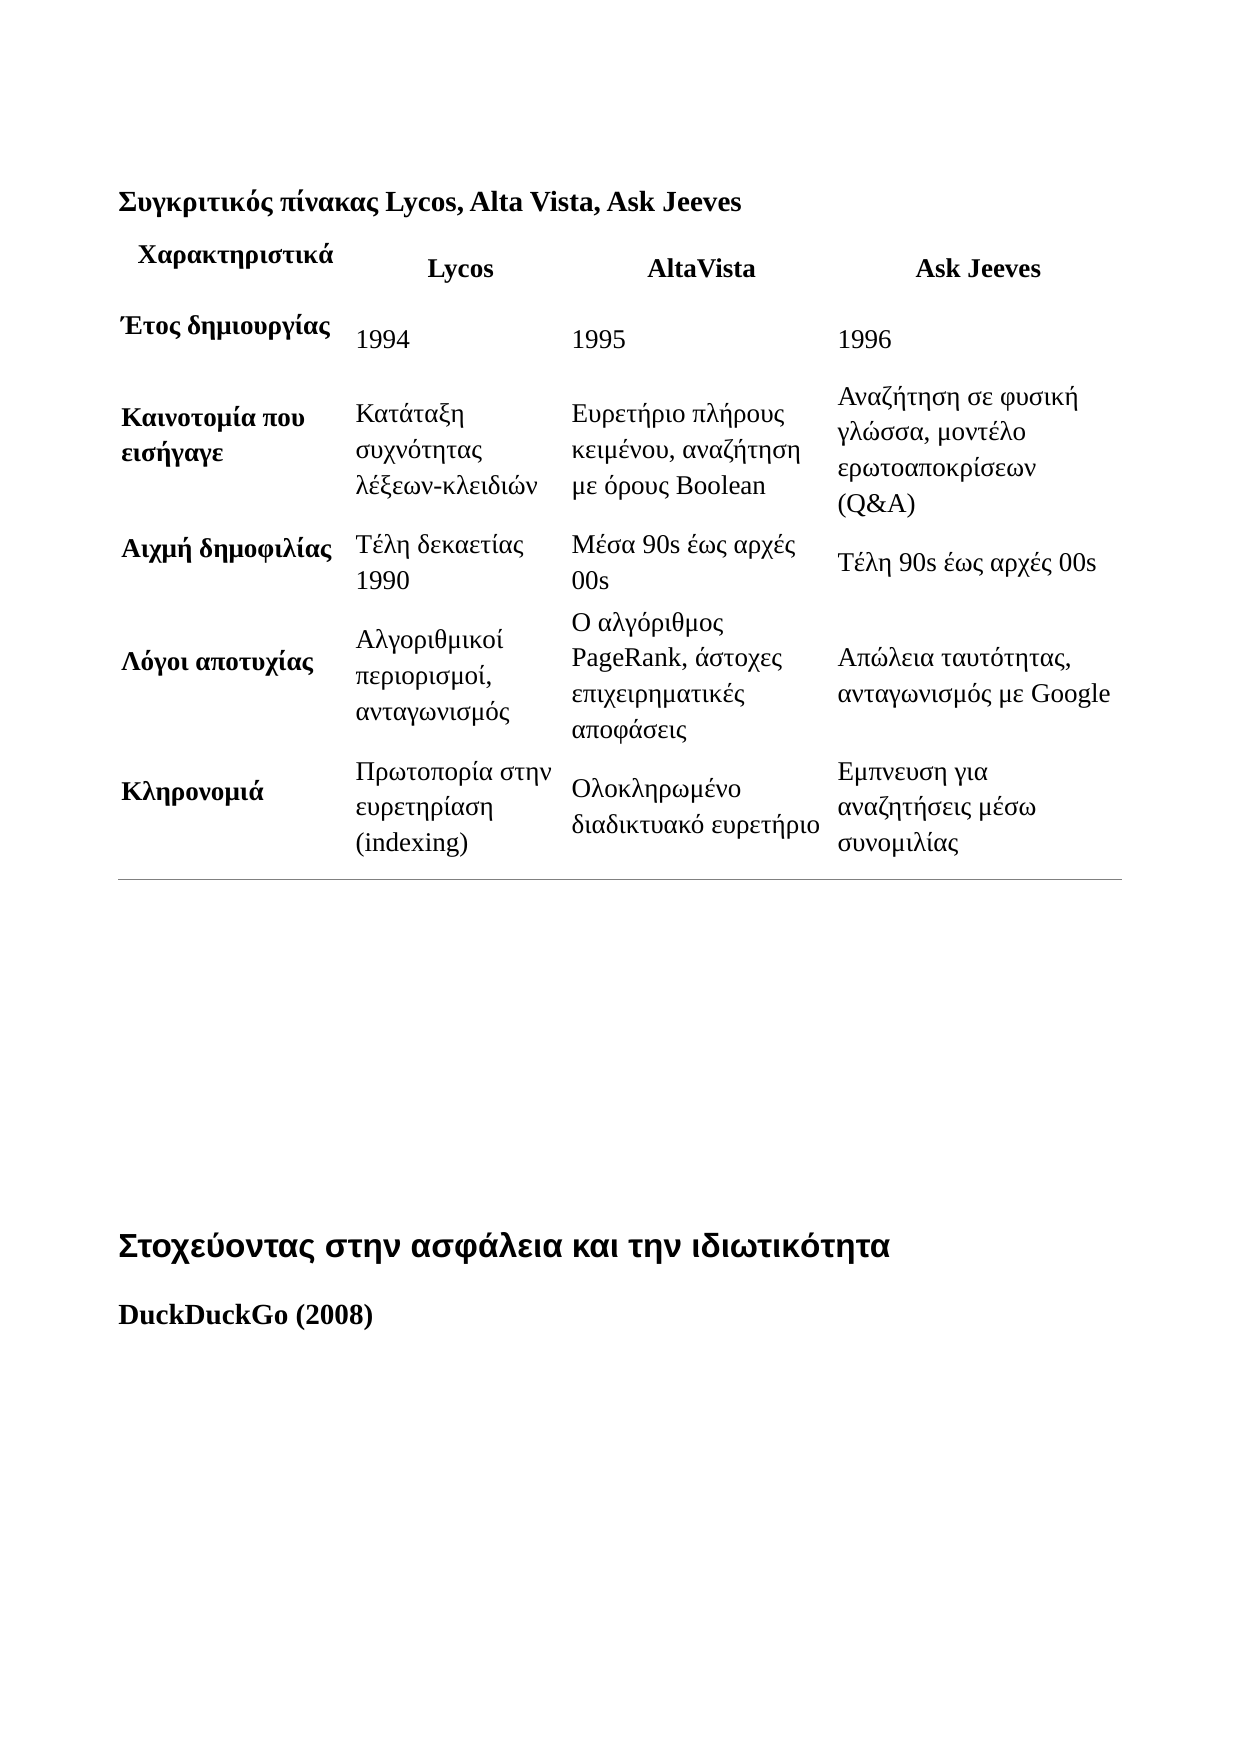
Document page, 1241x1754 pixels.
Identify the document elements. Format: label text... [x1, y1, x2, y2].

table_header Ask Jeeves [834, 235, 1122, 306]
subtitle Στοχεύοντας στην ασφάλεια και την ιδιωτικότητα [118, 1226, 1122, 1264]
table_header Χαρακτηριστικά [118, 235, 352, 306]
table_cell 1996 [834, 306, 1122, 377]
table_cell Λόγοι αποτυχίας [118, 603, 352, 752]
table_cell 1994 [353, 306, 568, 377]
table_cell 1995 [569, 306, 834, 377]
table_cell Αναζήτηση σε φυσική γλώσσα, μοντέλο ερωτοαποκρίσεων (Q&A) [834, 377, 1122, 526]
table_cell Αιχμή δημοφιλίας [118, 526, 352, 603]
table_cell Πρωτοπορία στην ευρετηρίαση (indexing) [353, 752, 568, 865]
table_header AltaVista [569, 235, 834, 306]
table_cell Τέλη 90s έως αρχές 00s [834, 526, 1122, 603]
table_cell Εμπνευση για αναζητήσεις μέσω συνομιλίας [834, 752, 1122, 865]
table_cell Ευρετήριο πλήρους κειμένου, αναζήτηση με όρους Boolean [569, 377, 834, 526]
table_cell Αλγοριθμικοί περιορισμοί, ανταγωνισμός [353, 603, 568, 752]
table_cell Καινοτομία που εισήγαγε [118, 377, 352, 526]
subtitle DuckDuckGo (2008) [118, 1297, 1122, 1331]
table_cell Κατάταξη συχνότητας λέξεων-κλειδιών [353, 377, 568, 526]
table_cell Ο αλγόριθμος PageRank, άστοχες επιχειρηματικές αποφάσεις [569, 603, 834, 752]
subtitle Συγκριτικός πίνακας Lycos, Alta Vista, Ask Jeeves [118, 184, 1122, 217]
table_header Lycos [353, 235, 568, 306]
table_cell Έτος δημιουργίας [118, 306, 352, 377]
table_cell Ολοκληρωμένο διαδικτυακό ευρετήριο [569, 752, 834, 865]
table_cell Κληρονομιά [118, 752, 352, 865]
table_cell Τέλη δεκαετίας 1990 [353, 526, 568, 603]
table_cell Μέσα 90s έως αρχές 00s [569, 526, 834, 603]
table_cell Απώλεια ταυτότητας, ανταγωνισμός με Google [834, 603, 1122, 752]
